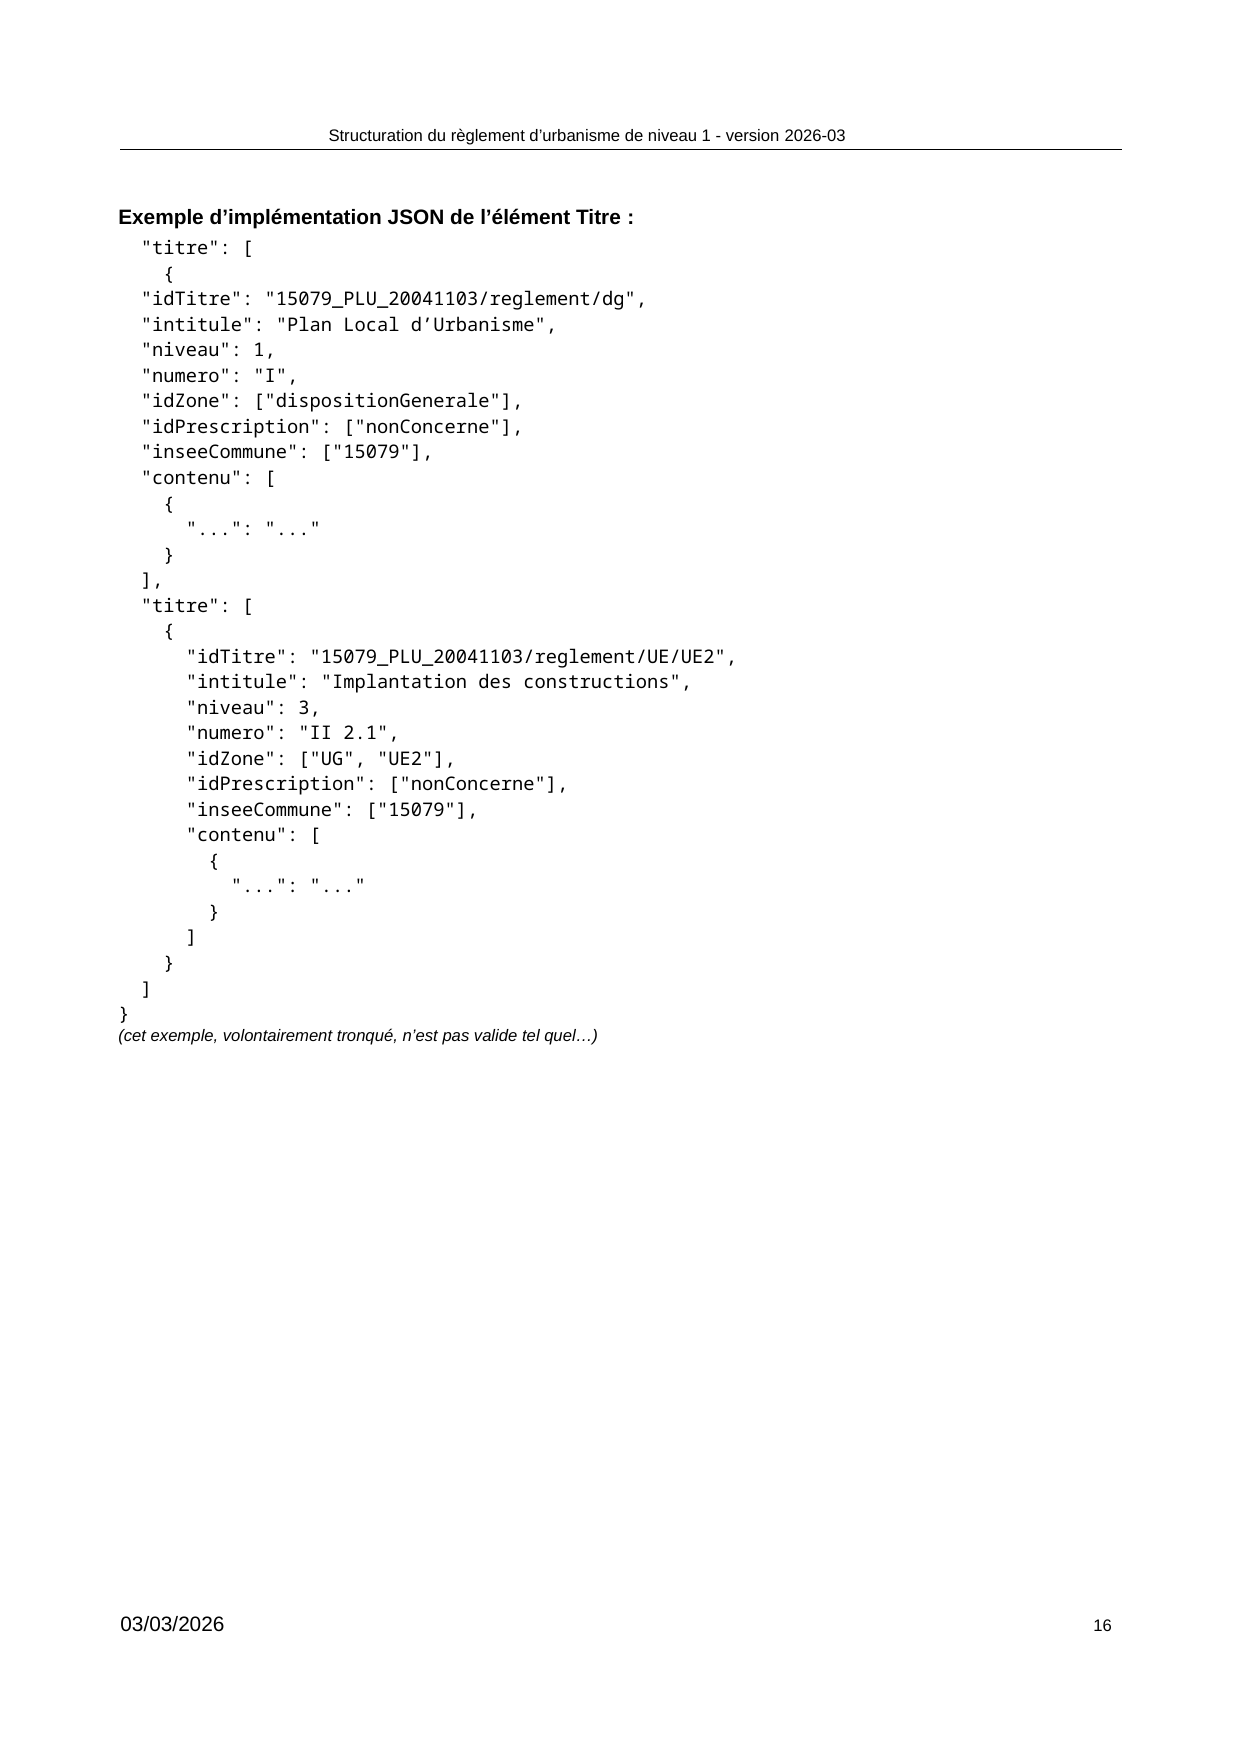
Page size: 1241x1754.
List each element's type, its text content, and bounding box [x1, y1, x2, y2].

text "intitule": "Implantation des constructions", [118, 668, 1116, 694]
text { [118, 490, 1116, 515]
text (cet exemple, volontairement tronqué, n’est pas valide tel quel…) [118, 1026, 1122, 1045]
text "niveau": 3, [118, 694, 1116, 719]
text "inseeCommune": ["15079"], [118, 439, 1116, 464]
text "contenu": [ [118, 822, 1116, 847]
text ] [118, 924, 1116, 949]
text ], [118, 566, 1116, 592]
text "...": "..." [118, 515, 1116, 541]
text "idTitre": "15079_PLU_20041103/reglement/dg", [118, 286, 1116, 311]
text } [118, 1000, 1122, 1026]
text "idZone": ["dispositionGenerale"], [118, 388, 1116, 413]
text } [118, 949, 1116, 975]
text { [118, 847, 1116, 873]
text "niveau": 1, [118, 337, 1116, 362]
text } [118, 541, 1116, 566]
text ] [118, 975, 1116, 1000]
text "idZone": ["UG", "UE2"], [118, 745, 1116, 771]
text "idPrescription": ["nonConcerne"], [118, 413, 1116, 439]
text { [118, 617, 1116, 643]
text "idTitre": "15079_PLU_20041103/reglement/UE/UE2", [118, 643, 1116, 668]
text "intitule": "Plan Local d’Urbanisme", [118, 311, 1116, 337]
text { [118, 260, 1116, 286]
text Exemple d’implémentation JSON de l’élément Titre : [118, 205, 1122, 229]
text "numero": "II 2.1", [118, 719, 1116, 745]
text "idPrescription": ["nonConcerne"], [118, 771, 1116, 796]
text "numero": "I", [118, 362, 1116, 388]
text } [118, 898, 1116, 924]
text "...": "..." [118, 873, 1116, 898]
text "inseeCommune": ["15079"], [118, 796, 1116, 822]
text "contenu": [ [118, 464, 1116, 490]
text "titre": [ [118, 592, 1116, 617]
text "titre": [ [118, 235, 1116, 260]
